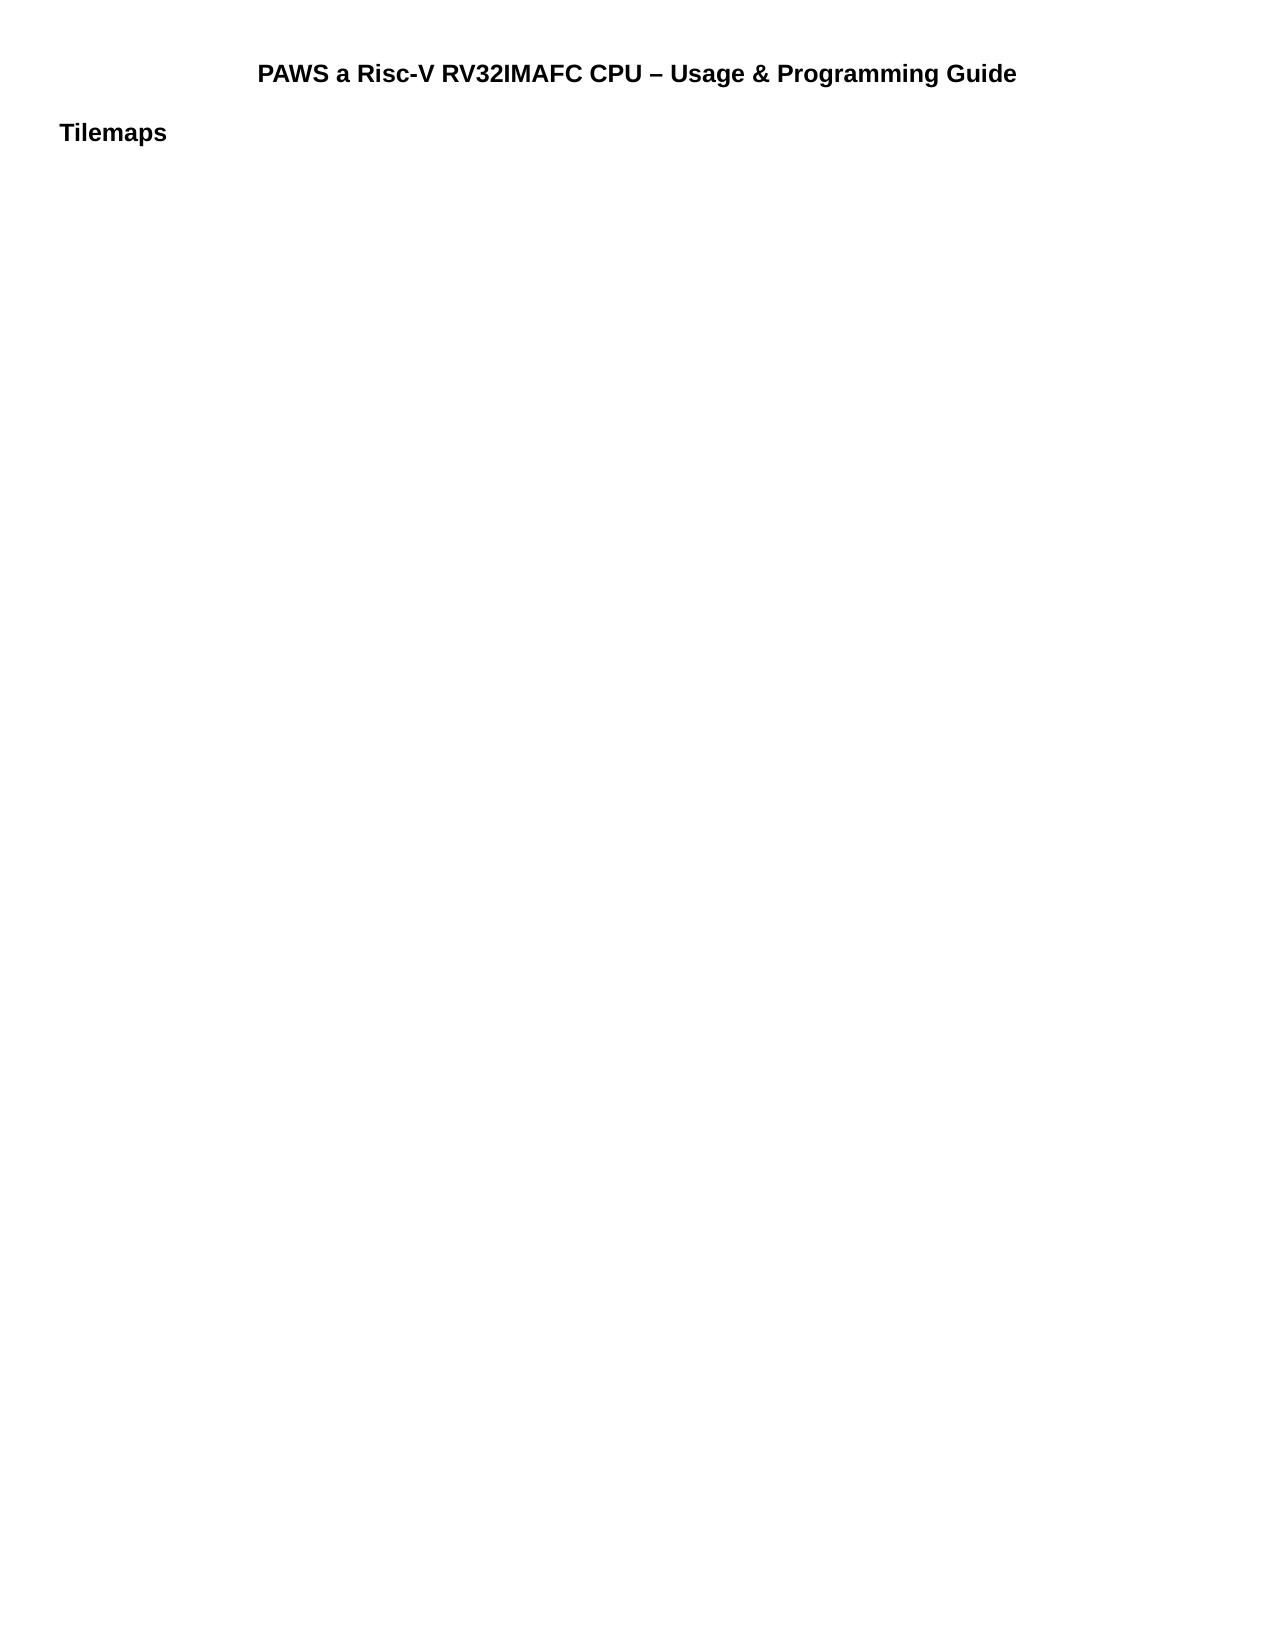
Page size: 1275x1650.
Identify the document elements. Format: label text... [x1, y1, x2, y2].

text Tilemaps [59, 118, 1216, 147]
